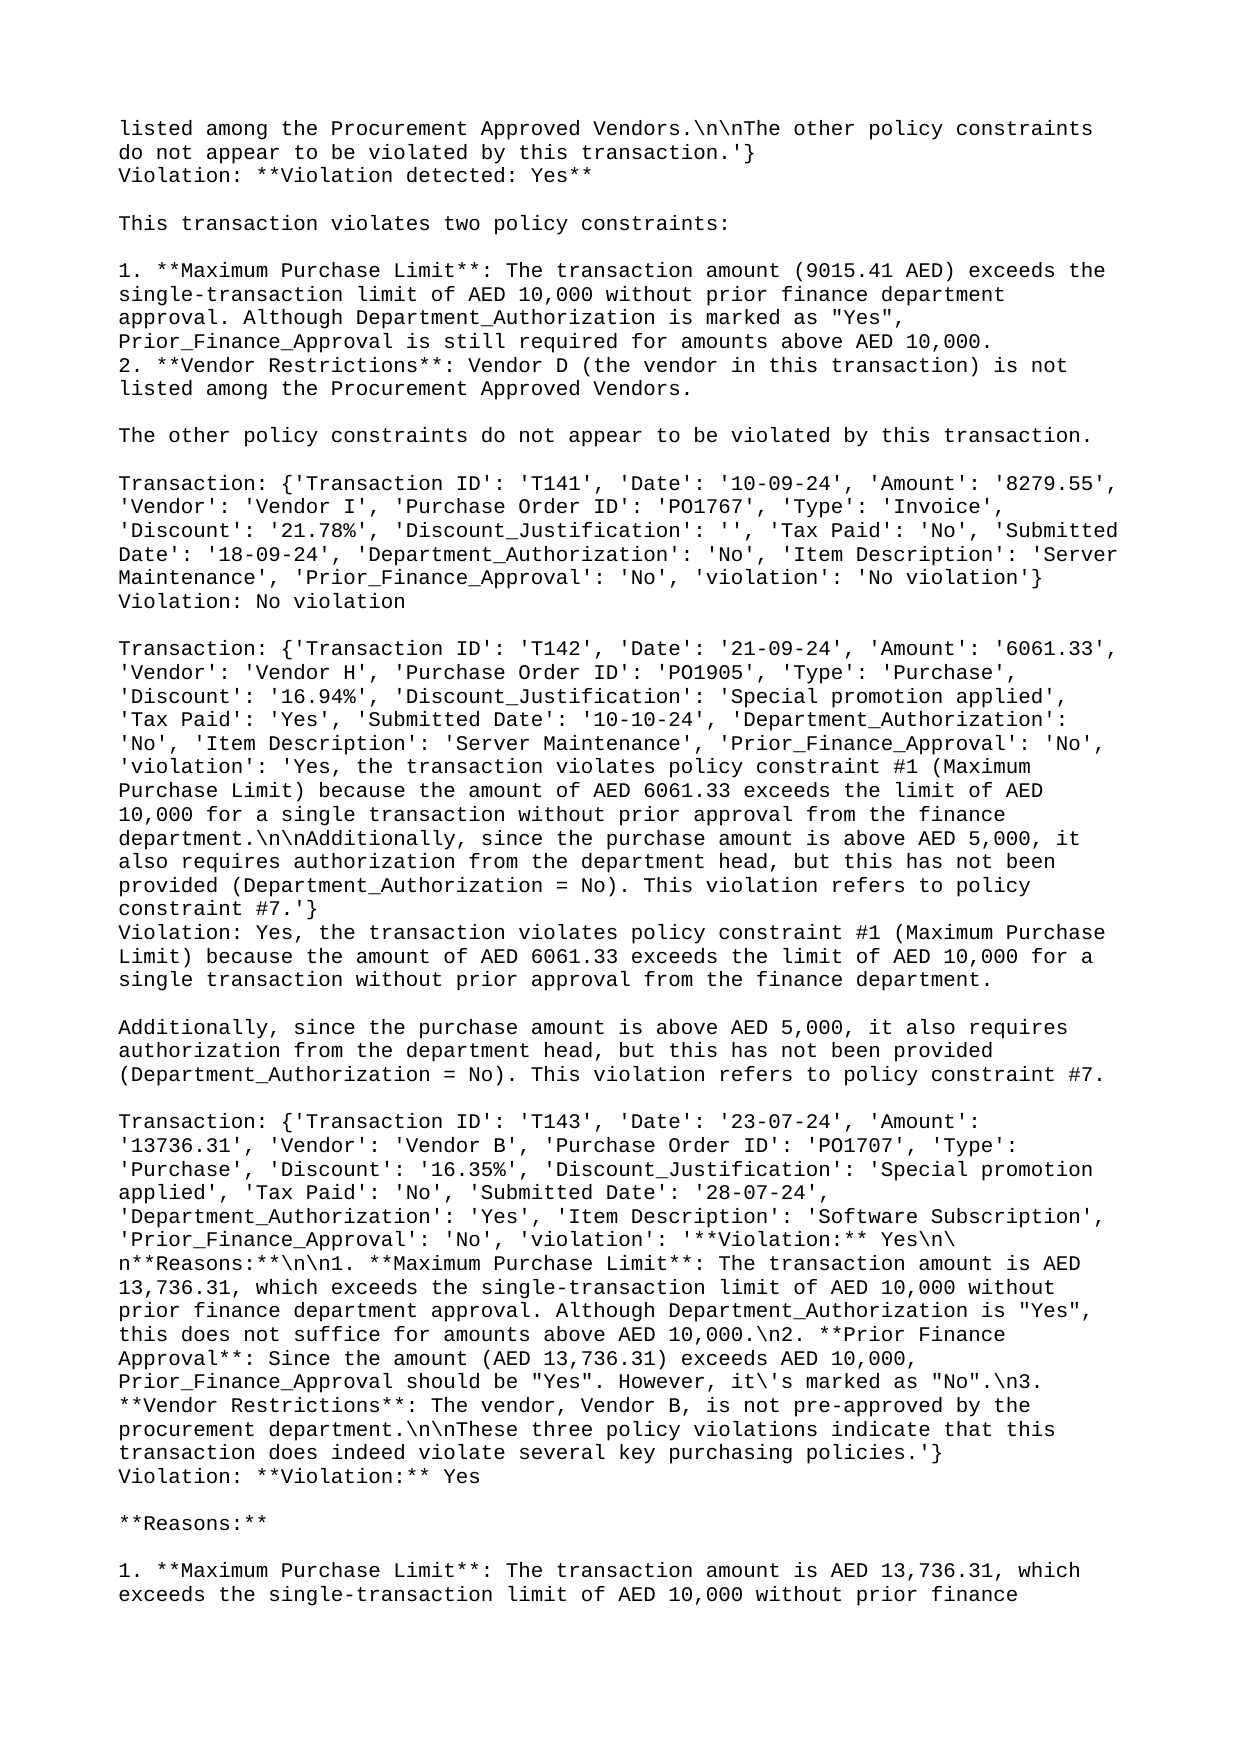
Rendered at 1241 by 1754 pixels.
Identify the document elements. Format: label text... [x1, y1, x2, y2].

text 1. **Maximum Purchase Limit**: The transaction amount is AED 13,736.31, which exceeds the single-transaction limit of AED 10,000 without prior finance [118, 1561, 1122, 1608]
text Transaction: {'Transaction ID': 'T142', 'Date': '21-09-24', 'Amount': '6061.33', 'Vendor': 'Vendor H', 'Purchase Order ID': 'PO1905', 'Type': 'Purchase', 'Discount': '16.94%', 'Discount_Justification': 'Special promotion applied', 'Tax Paid': 'Yes', 'Submitted Date': '10-10-24', 'Department_Authorization': 'No', 'Item Description': 'Server Maintenance', 'Prior_Finance_Approval': 'No', 'violation': 'Yes, the transaction violates policy constraint #1 (Maximum Purchase Limit) because the amount of AED 6061.33 exceeds the limit of AED 10,000 for a single transaction without prior approval from the finance department.\n\nAdditionally, since the purchase amount is above AED 5,000, it also requires authorization from the department head, but this has not been provided (Department_Authorization = No). This violation refers to policy constraint #7.'} [118, 638, 1122, 922]
text Transaction: {'Transaction ID': 'T143', 'Date': '23-07-24', 'Amount': '13736.31', 'Vendor': 'Vendor B', 'Purchase Order ID': 'PO1707', 'Type': 'Purchase', 'Discount': '16.35%', 'Discount_Justification': 'Special promotion applied', 'Tax Paid': 'No', 'Submitted Date': '28-07-24', 'Department_Authorization': 'Yes', 'Item Description': 'Software Subscription', 'Prior_Finance_Approval': 'No', 'violation': '**Violation:** Yes\n\n**Reasons:**\n\n1. **Maximum Purchase Limit**: The transaction amount is AED 13,736.31, which exceeds the single-transaction limit of AED 10,000 without prior finance department approval. Although Department_Authorization is "Yes", this does not suffice for amounts above AED 10,000.\n2. **Prior Finance Approval**: Since the amount (AED 13,736.31) exceeds AED 10,000, Prior_Finance_Approval should be "Yes". However, it\'s marked as "No".\n3. **Vendor Restrictions**: The vendor, Vendor B, is not pre-approved by the procurement department.\n\nThese three policy violations indicate that this transaction does indeed violate several key purchasing policies.'} [118, 1111, 1122, 1466]
text **Reasons:** [118, 1513, 1122, 1537]
text The other policy constraints do not appear to be violated by this transaction. [118, 426, 1122, 449]
text Violation: Yes, the transaction violates policy constraint #1 (Maximum Purchase Limit) because the amount of AED 6061.33 exceeds the limit of AED 10,000 for a single transaction without prior approval from the finance department. [118, 922, 1122, 993]
text Additionally, since the purchase amount is above AED 5,000, it also requires authorization from the department head, but this has not been provided (Department_Authorization = No). This violation refers to policy constraint #7. [118, 1017, 1122, 1088]
text listed among the Procurement Approved Vendors.\n\nThe other policy constraints do not appear to be violated by this transaction.'} [118, 118, 1122, 165]
text Violation: No violation [118, 591, 1122, 615]
text 2. **Vendor Restrictions**: Vendor D (the vendor in this transaction) is not listed among the Procurement Approved Vendors. [118, 354, 1122, 402]
text Violation: **Violation detected: Yes** [118, 165, 1122, 189]
text Violation: **Violation:** Yes [118, 1466, 1122, 1489]
text 1. **Maximum Purchase Limit**: The transaction amount (9015.41 AED) exceeds the single-transaction limit of AED 10,000 without prior finance department approval. Although Department_Authorization is marked as "Yes", Prior_Finance_Approval is still required for amounts above AED 10,000. [118, 260, 1122, 354]
text This transaction violates two policy constraints: [118, 213, 1122, 236]
text Transaction: {'Transaction ID': 'T141', 'Date': '10-09-24', 'Amount': '8279.55', 'Vendor': 'Vendor I', 'Purchase Order ID': 'PO1767', 'Type': 'Invoice', 'Discount': '21.78%', 'Discount_Justification': '', 'Tax Paid': 'No', 'Submitted Date': '18-09-24', 'Department_Authorization': 'No', 'Item Description': 'Server Maintenance', 'Prior_Finance_Approval': 'No', 'violation': 'No violation'} [118, 473, 1122, 591]
